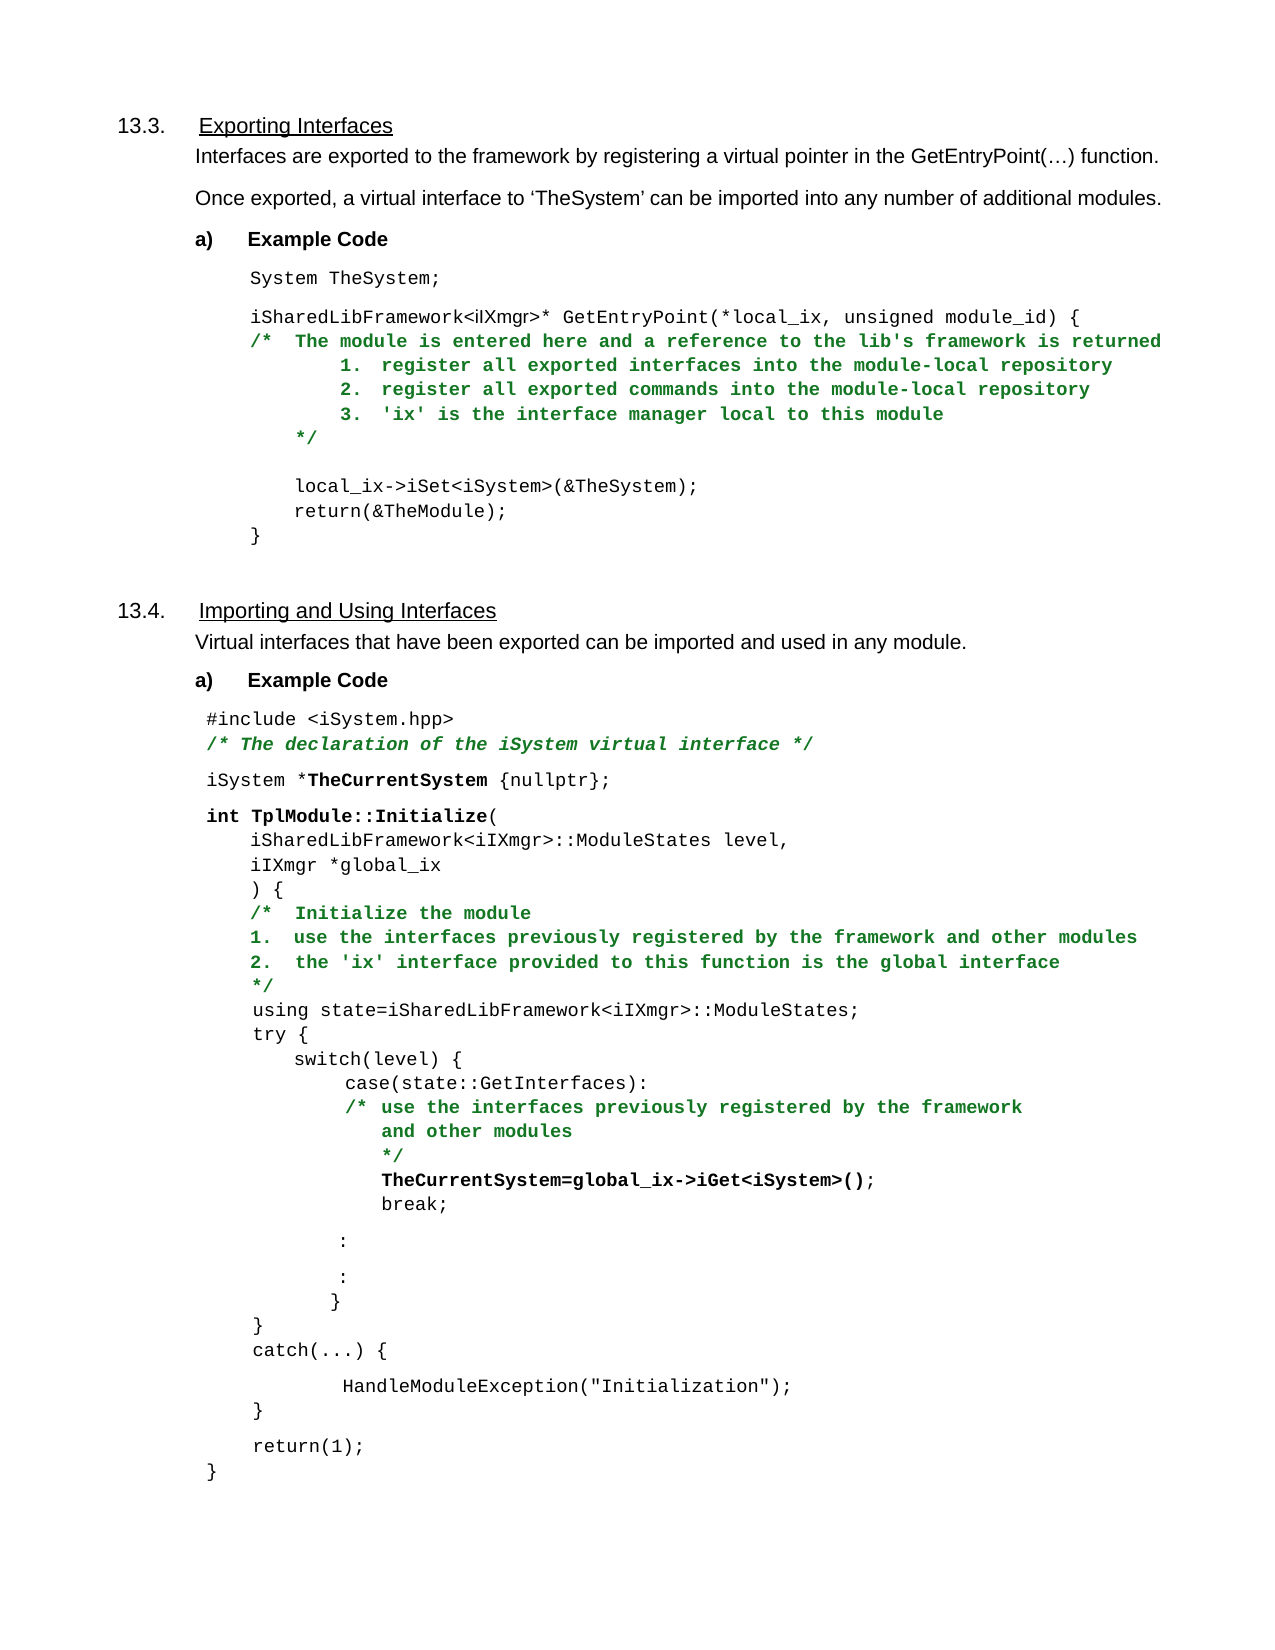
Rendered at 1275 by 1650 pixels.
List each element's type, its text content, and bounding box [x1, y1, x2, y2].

text break; [381, 1195, 1200, 1216]
text Once exported, a virtual interface to ‘TheSystem’ can be imported into any number of additional modules. [195, 186, 1200, 210]
text 1. use the interfaces previously registered by the framework and other modules [250, 928, 1200, 949]
text /* The module is entered here and a reference to the lib's framework is returned [250, 332, 1200, 353]
text } [162, 1316, 1200, 1337]
text try { [162, 1025, 1200, 1046]
text switch(level) { [294, 1049, 1200, 1071]
text /* Initialize the module [250, 904, 1200, 925]
text System TheSystem; [250, 269, 1200, 290]
text iSharedLibFramework<iIXmgr>::ModuleStates level, [250, 831, 1200, 852]
text */ [250, 429, 1200, 450]
text Virtual interfaces that have been exported can be imported and used in any module. [195, 629, 1200, 653]
text int TplModule::Initialize( [206, 807, 1200, 828]
text : [337, 1268, 1200, 1289]
text local_ix->iSet<iSystem>(&TheSystem); [294, 477, 1200, 498]
subtitle Importing and Using Interfaces [111, 598, 1200, 623]
text using state=iSharedLibFramework<iIXmgr>::ModuleStates; [162, 1001, 1200, 1022]
subtitle Exporting Interfaces [111, 112, 1200, 138]
text Interfaces are exported to the framework by registering a virtual pointer in the GetEntryPoint(…) function. [195, 144, 1200, 168]
subtitle Example Code [195, 228, 1200, 251]
subtitle Example Code [195, 668, 1200, 692]
text 2. the 'ix' interface provided to this function is the global interface [250, 952, 1200, 974]
text */ [381, 1147, 1200, 1168]
text : [337, 1231, 1200, 1253]
text return(1); [162, 1437, 1200, 1458]
text HandleModuleException("Initialization"); [162, 1377, 1200, 1398]
text iSystem *TheCurrentSystem {nullptr}; [206, 771, 1200, 792]
text return(&TheModule); [294, 502, 1200, 523]
text 2. register all exported commands into the module-local repository [250, 380, 1200, 401]
text } [162, 1401, 1200, 1422]
text */ [206, 977, 1200, 998]
text TheCurrentSystem=global_ix->iGet<iSystem>(); [381, 1171, 1200, 1192]
text catch(...) { [162, 1340, 1200, 1362]
text /* use the interfaces previously registered by the framework [75, 1098, 1200, 1119]
text and other modules [381, 1122, 1200, 1143]
text 3. 'ix' is the interface manager local to this module [250, 404, 1200, 426]
text case(state::GetInterfaces): [75, 1074, 1200, 1095]
text 1. register all exported interfaces into the module-local repository [250, 356, 1200, 377]
text /* The declaration of the iSystem virtual interface */ [206, 734, 1200, 756]
text iIXmgr *global_ix [250, 855, 1200, 877]
text } [206, 1461, 1200, 1483]
text ) { [250, 879, 1200, 901]
text #include <iSystem.hpp> [206, 710, 1200, 731]
text } [206, 1292, 1200, 1313]
text } [250, 526, 1200, 547]
text iSharedLibFramework<iIXmgr>* GetEntryPoint(*local_ix, unsigned module_id) { [250, 305, 1200, 329]
